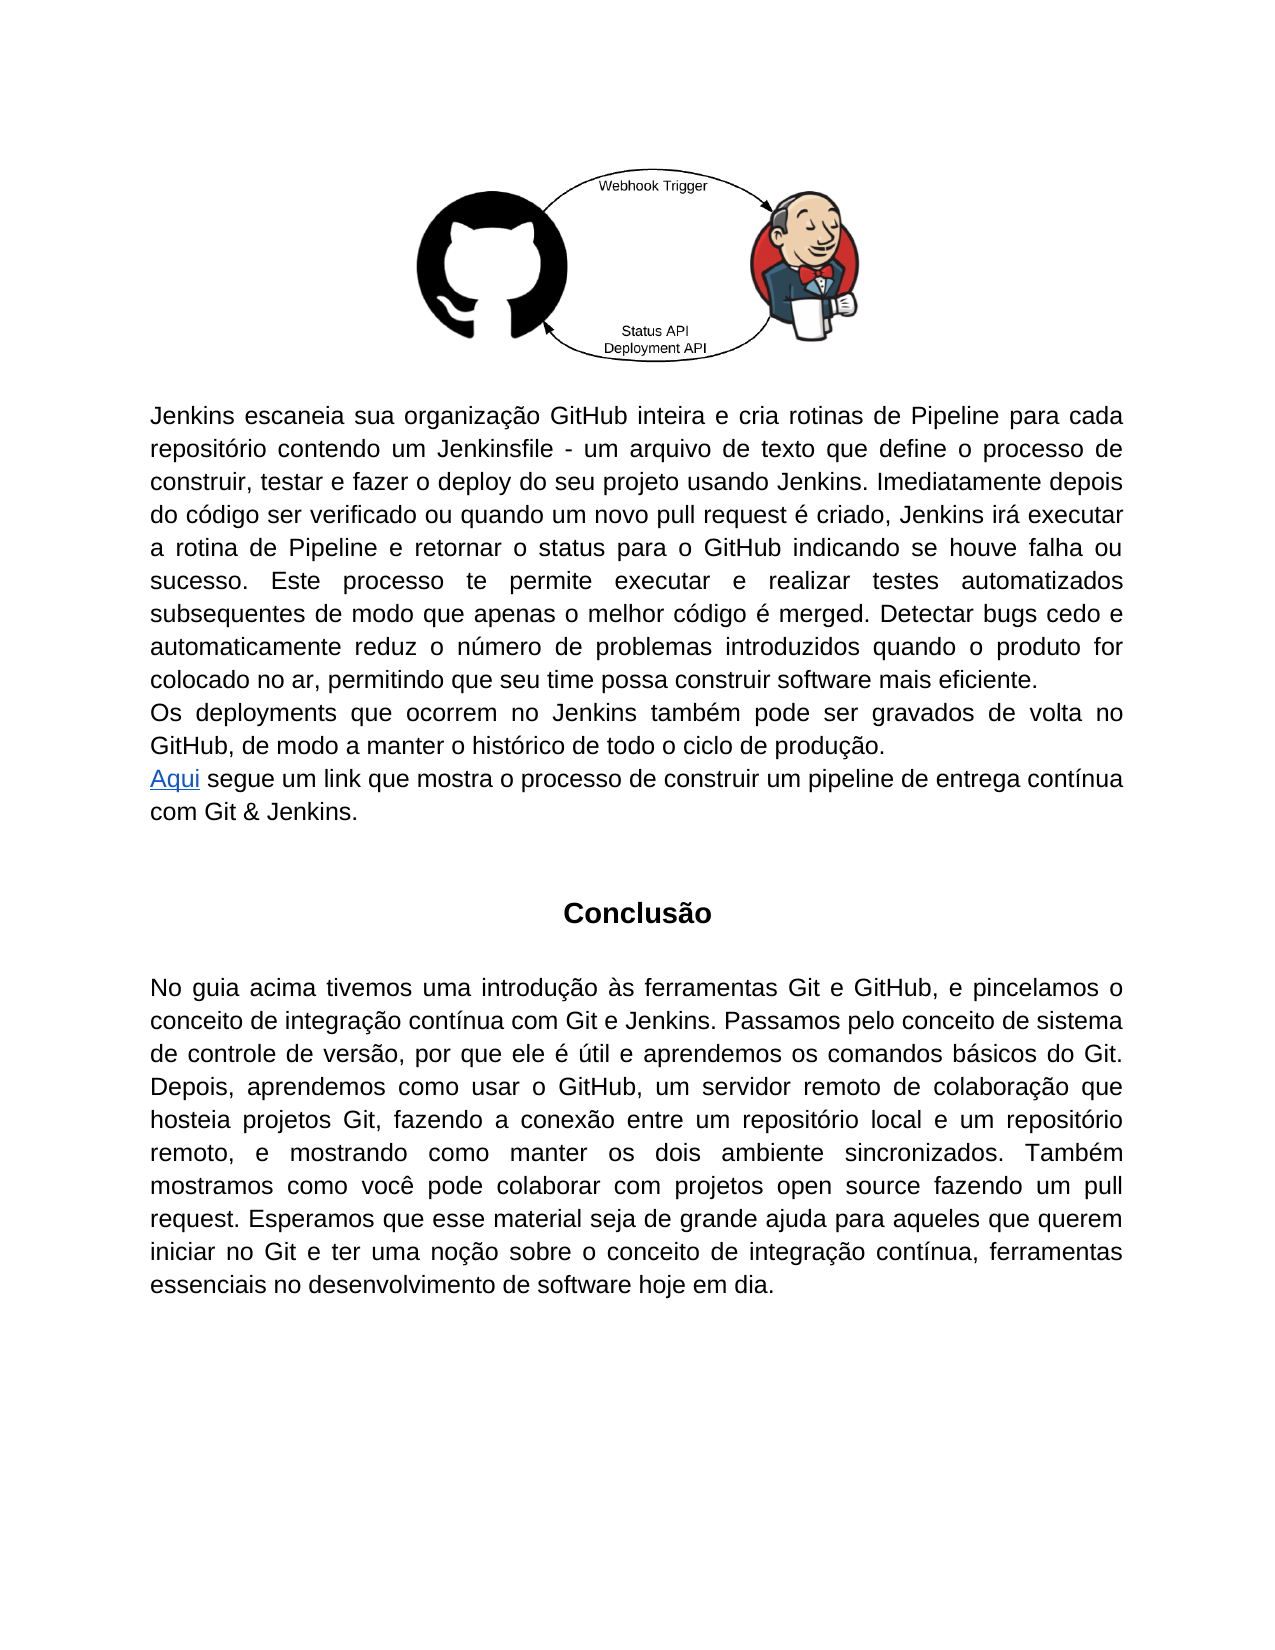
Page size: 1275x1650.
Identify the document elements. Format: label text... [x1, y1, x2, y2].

text Conclusão [150, 896, 1125, 930]
text Jenkins escaneia sua organização GitHub inteira e cria rotinas de Pipeline para cada repositório contendo um Jenkinsfile - um arquivo de texto que define o processo de construir, testar e fazer o deploy do seu projeto usando Jenkins. Imediatamente depois do código ser verificado ou quando um novo pull request é criado, Jenkins irá executar a rotina de Pipeline e retornar o status para o GitHub indicando se houve falha ou sucesso. Este processo te permite executar e realizar testes automatizados subsequentes de modo que apenas o melhor código é merged. Detectar bugs cedo e automaticamente reduz o número de problemas introduzidos quando o produto for colocado no ar, permitindo que seu time possa construir software mais eficiente. [150, 401, 1125, 694]
text Os deployments que ocorrem no Jenkins também pode ser gravados de volta no GitHub, de modo a manter o histórico de todo o ciclo de produção. [150, 698, 1125, 760]
text No guia acima tivemos uma introdução às ferramentas Git e GitHub, e pincelamos o conceito de integração contínua com Git e Jenkins. Passamos pelo conceito de sistema de controle de versão, por que ele é útil e aprendemos os comandos básicos do Git. Depois, aprendemos como usar o GitHub, um servidor remoto de colaboração que hosteia projetos Git, fazendo a conexão entre um repositório local e um repositório remoto, e mostrando como manter os dois ambiente sincronizados. Também mostramos como você pode colaborar com projetos open source fazendo um pull request. Esperamos que esse material seja de grande ajuda para aqueles que querem iniciar no Git e ter uma noção sobre o conceito de integração contínua, ferramentas essenciais no desenvolvimento de software hoje em dia. [150, 973, 1125, 1299]
text Aqui segue um link que mostra o processo de construir um pipeline de entrega contínua com Git & Jenkins. [150, 764, 1125, 826]
picture [401, 150, 874, 397]
